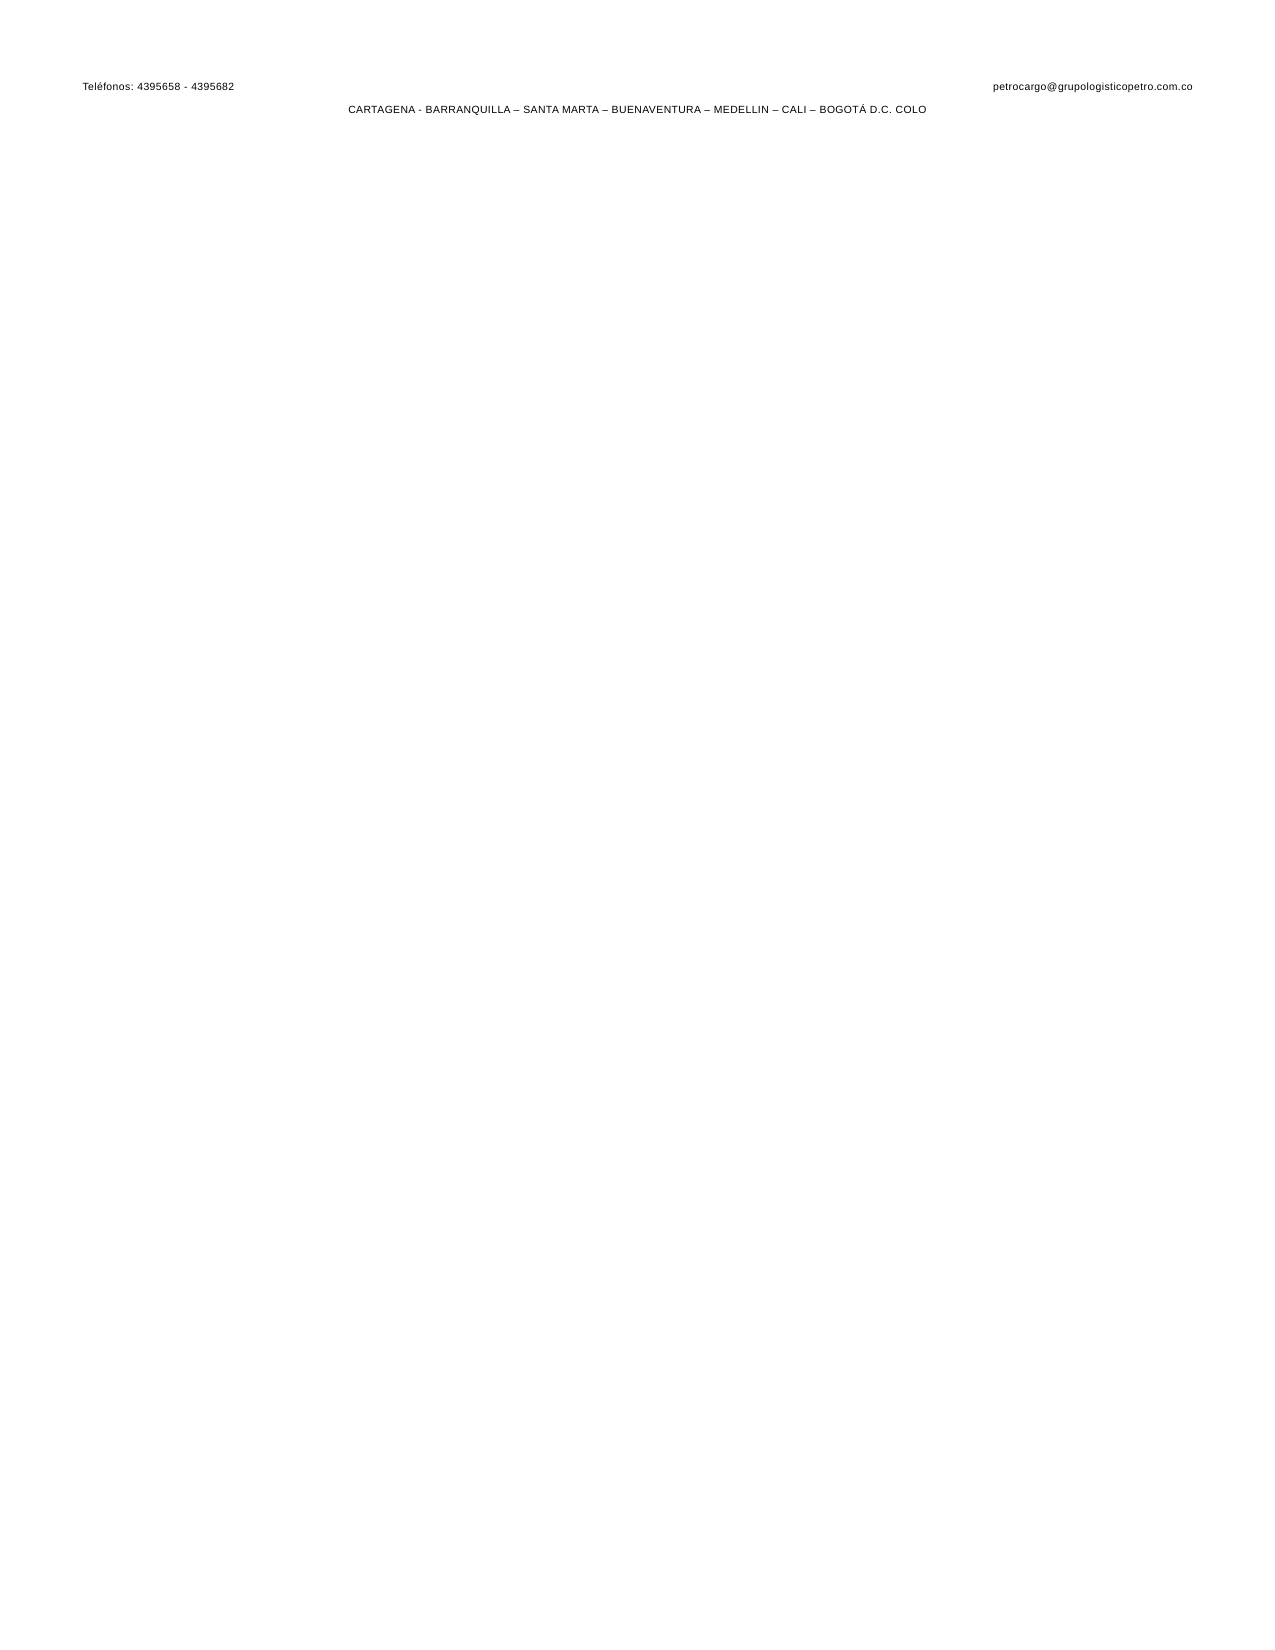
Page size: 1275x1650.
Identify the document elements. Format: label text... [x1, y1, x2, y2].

table_cell CARTAGENA - BARRANQUILLA – SANTA MARTA – BUENAVENTURA – MEDELLIN – CALI – BOGOTÁ D.C. COLO [77, 99, 1198, 122]
table_cell petrocargo@grupologisticopetro.com.co [638, 75, 1198, 98]
table_cell Teléfonos: 4395658 - 4395682 [77, 75, 637, 98]
